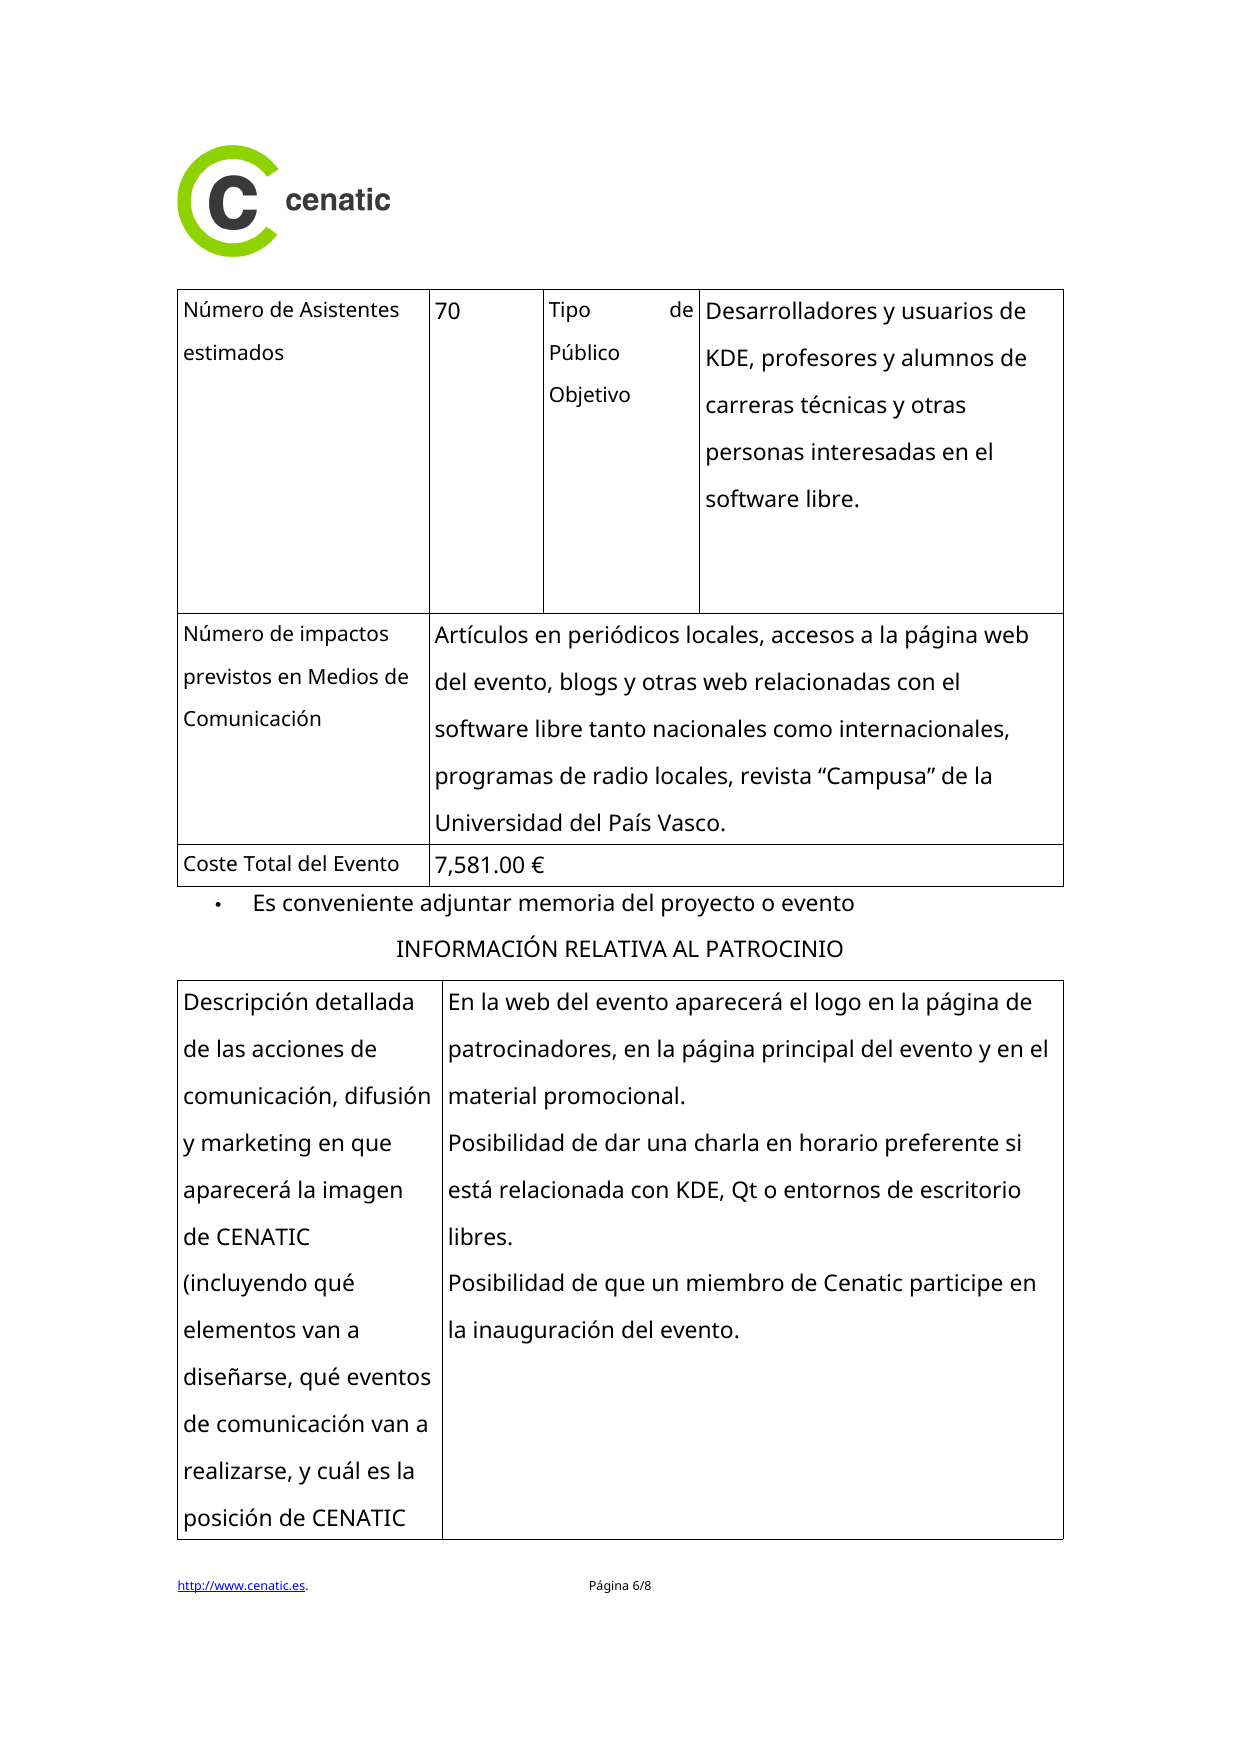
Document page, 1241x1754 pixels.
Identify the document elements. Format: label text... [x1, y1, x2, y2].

list Es conveniente adjuntar memoria del proyecto o evento [215, 887, 1063, 918]
table_header En la web del evento aparecerá el logo en la página de patrocinadores, en la página principal del evento y en el material promocional. Posibilidad de dar una charla en horario preferente si está relacionada con KDE, Qt o entornos de escritorio libres. Posibilidad de que un miembro de Cenatic participe en la inauguración del evento. [443, 981, 1063, 1539]
table_cell Tipo de Público Objetivo [544, 290, 699, 613]
table_cell Artículos en periódicos locales, accesos a la página web del evento, blogs y otras web relacionadas con el software libre tanto nacionales como internacionales, programas de radio locales, revista “Campusa” de la Universidad del País Vasco. [430, 614, 1063, 844]
table_cell Desarrolladores y usuarios de KDE, profesores y alumnos de carreras técnicas y otras personas interesadas en el software libre. [700, 290, 1063, 613]
table_cell Coste Total del Evento [178, 845, 429, 886]
table_cell 70 [430, 290, 543, 613]
picture [177, 145, 390, 257]
table_cell 7.581,00 € [430, 845, 1063, 886]
table_header Descripción detallada de las acciones de comunicación, difusión y marketing en que aparecerá la imagen de CENATIC (incluyendo qué elementos van a diseñarse, qué eventos de comunicación van a realizarse, y cuál es la posición de CENATIC [178, 981, 442, 1539]
table_cell Número de Asistentes estimados [178, 290, 429, 613]
table_cell Número de impactos previstos en Medios de Comunicación [178, 614, 429, 844]
text INFORMACIÓN RELATIVA AL PATROCINIO [177, 933, 1063, 965]
